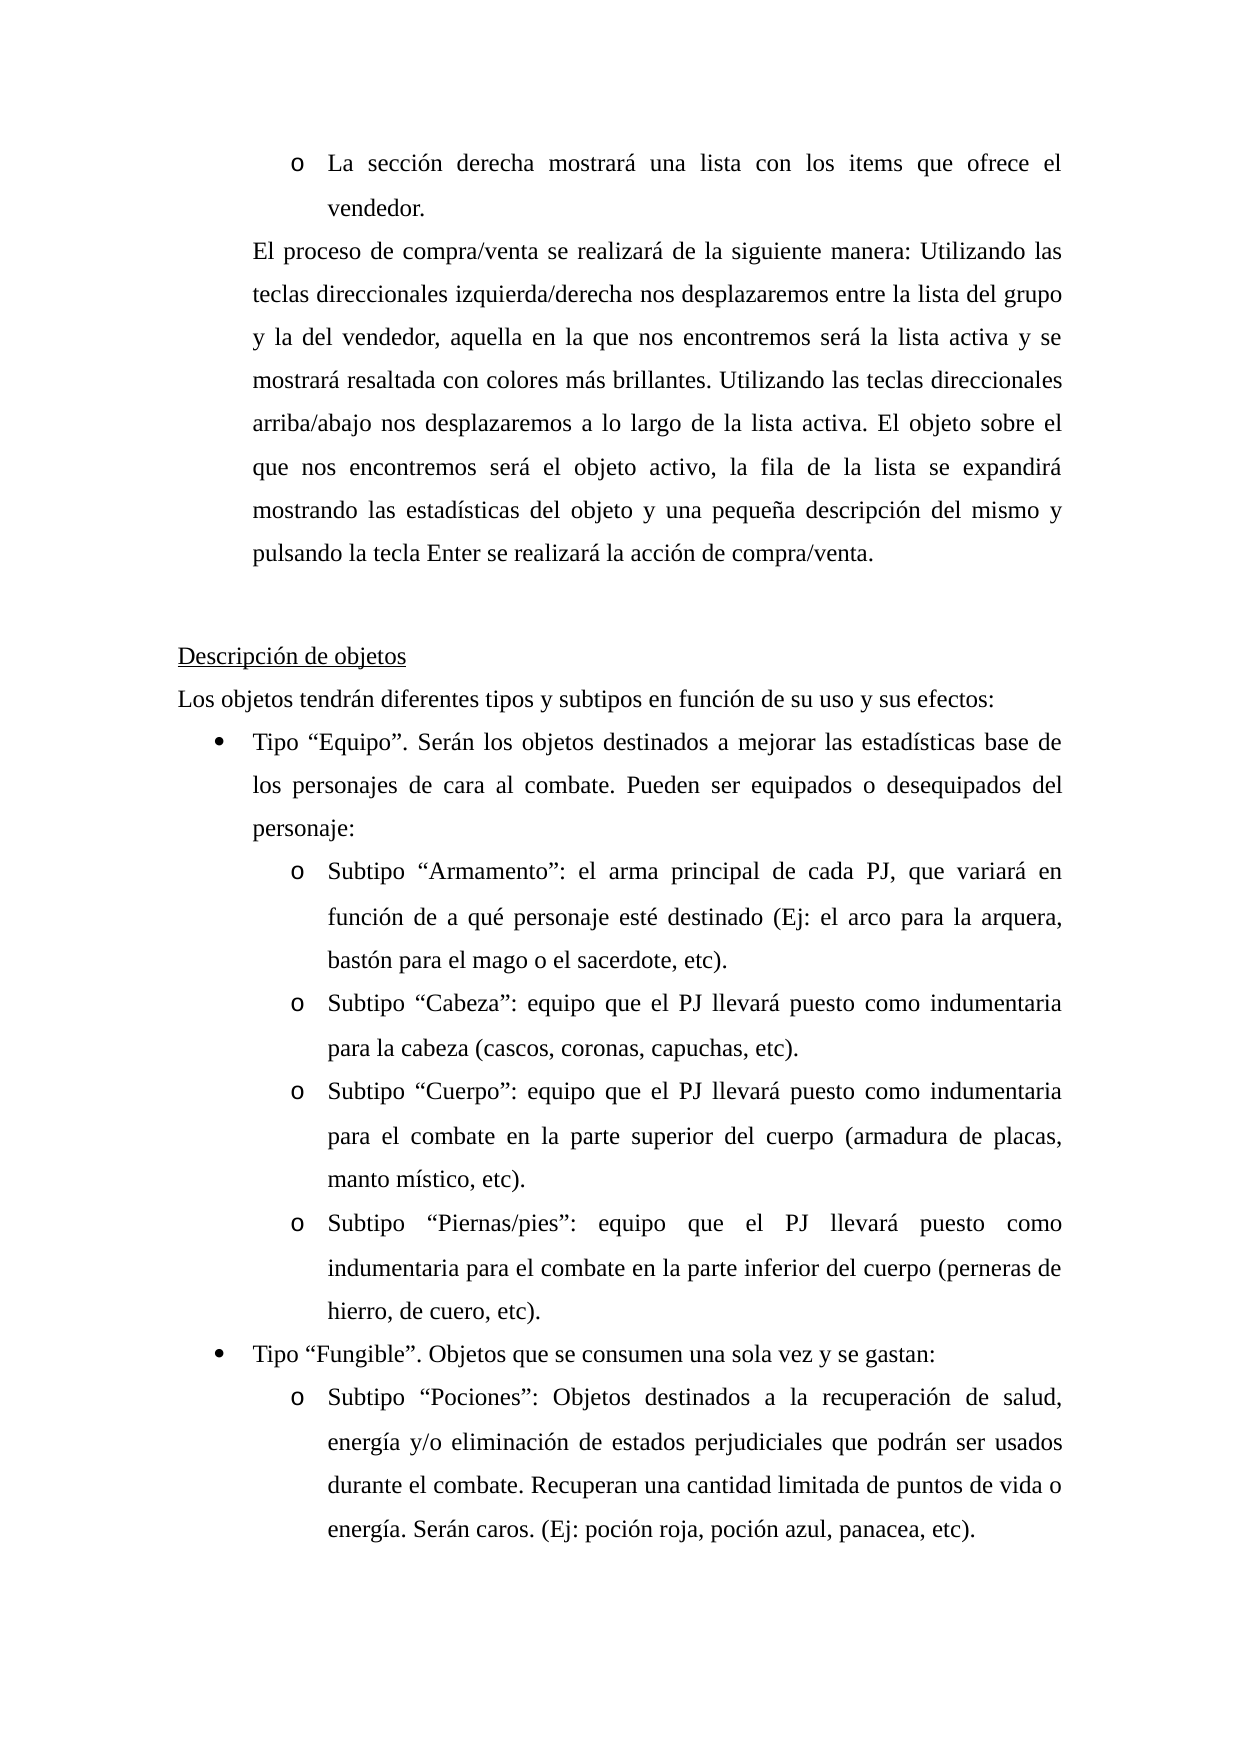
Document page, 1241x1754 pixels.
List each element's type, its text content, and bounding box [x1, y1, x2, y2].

list Subtipo “Pociones”: Objetos destinados a la recuperación de salud, energía y/o eliminación de estados perjudiciales que podrán ser usados durante el combate. Recuperan una cantidad limitada de puntos de vida o energía. Serán caros. (Ej: poción roja, poción azul, panacea, etc). [290, 1382, 1063, 1542]
text Descripción de objetos [177, 641, 1063, 669]
list Subtipo “Armamento”: el arma principal de cada PJ, que variará en función de a qué personaje esté destinado (Ej: el arco para la arquera, bastón para el mago o el sacerdote, etc). [290, 856, 1063, 973]
list Subtipo “Piernas/pies”: equipo que el PJ llevará puesto como indumentaria para el combate en la parte inferior del cuerpo (perneras de hierro, de cuero, etc). [290, 1208, 1063, 1325]
list Tipo “Fungible”. Objetos que se consumen una sola vez y se gastan: [215, 1339, 1063, 1368]
list El proceso de compra/venta se realizará de la siguiente manera: Utilizando las teclas direccionales izquierda/derecha nos desplazaremos entre la lista del grupo y la del vendedor, aquella en la que nos encontremos será la lista activa y se mostrará resaltada con colores más brillantes. Utilizando las teclas direccionales arriba/abajo nos desplazaremos a lo largo de la lista activa. El objeto sobre el que nos encontremos será el objeto activo, la fila de la lista se expandirá mostrando las estadísticas del objeto y una pequeña descripción del mismo y pulsando la tecla Enter se realizará la acción de compra/venta. [252, 236, 1063, 567]
list La sección derecha mostrará una lista con los items que ofrece el vendedor. [290, 148, 1063, 222]
list Subtipo “Cabeza”: equipo que el PJ llevará puesto como indumentaria para la cabeza (cascos, coronas, capuchas, etc). [290, 988, 1063, 1062]
list Subtipo “Cuerpo”: equipo que el PJ llevará puesto como indumentaria para el combate en la parte superior del cuerpo (armadura de placas, manto místico, etc). [290, 1076, 1063, 1193]
list Tipo “Equipo”. Serán los objetos destinados a mejorar las estadísticas base de los personajes de cara al combate. Pueden ser equipados o desequipados del personaje: [215, 727, 1063, 842]
text Los objetos tendrán diferentes tipos y subtipos en función de su uso y sus efectos: [177, 684, 1063, 713]
